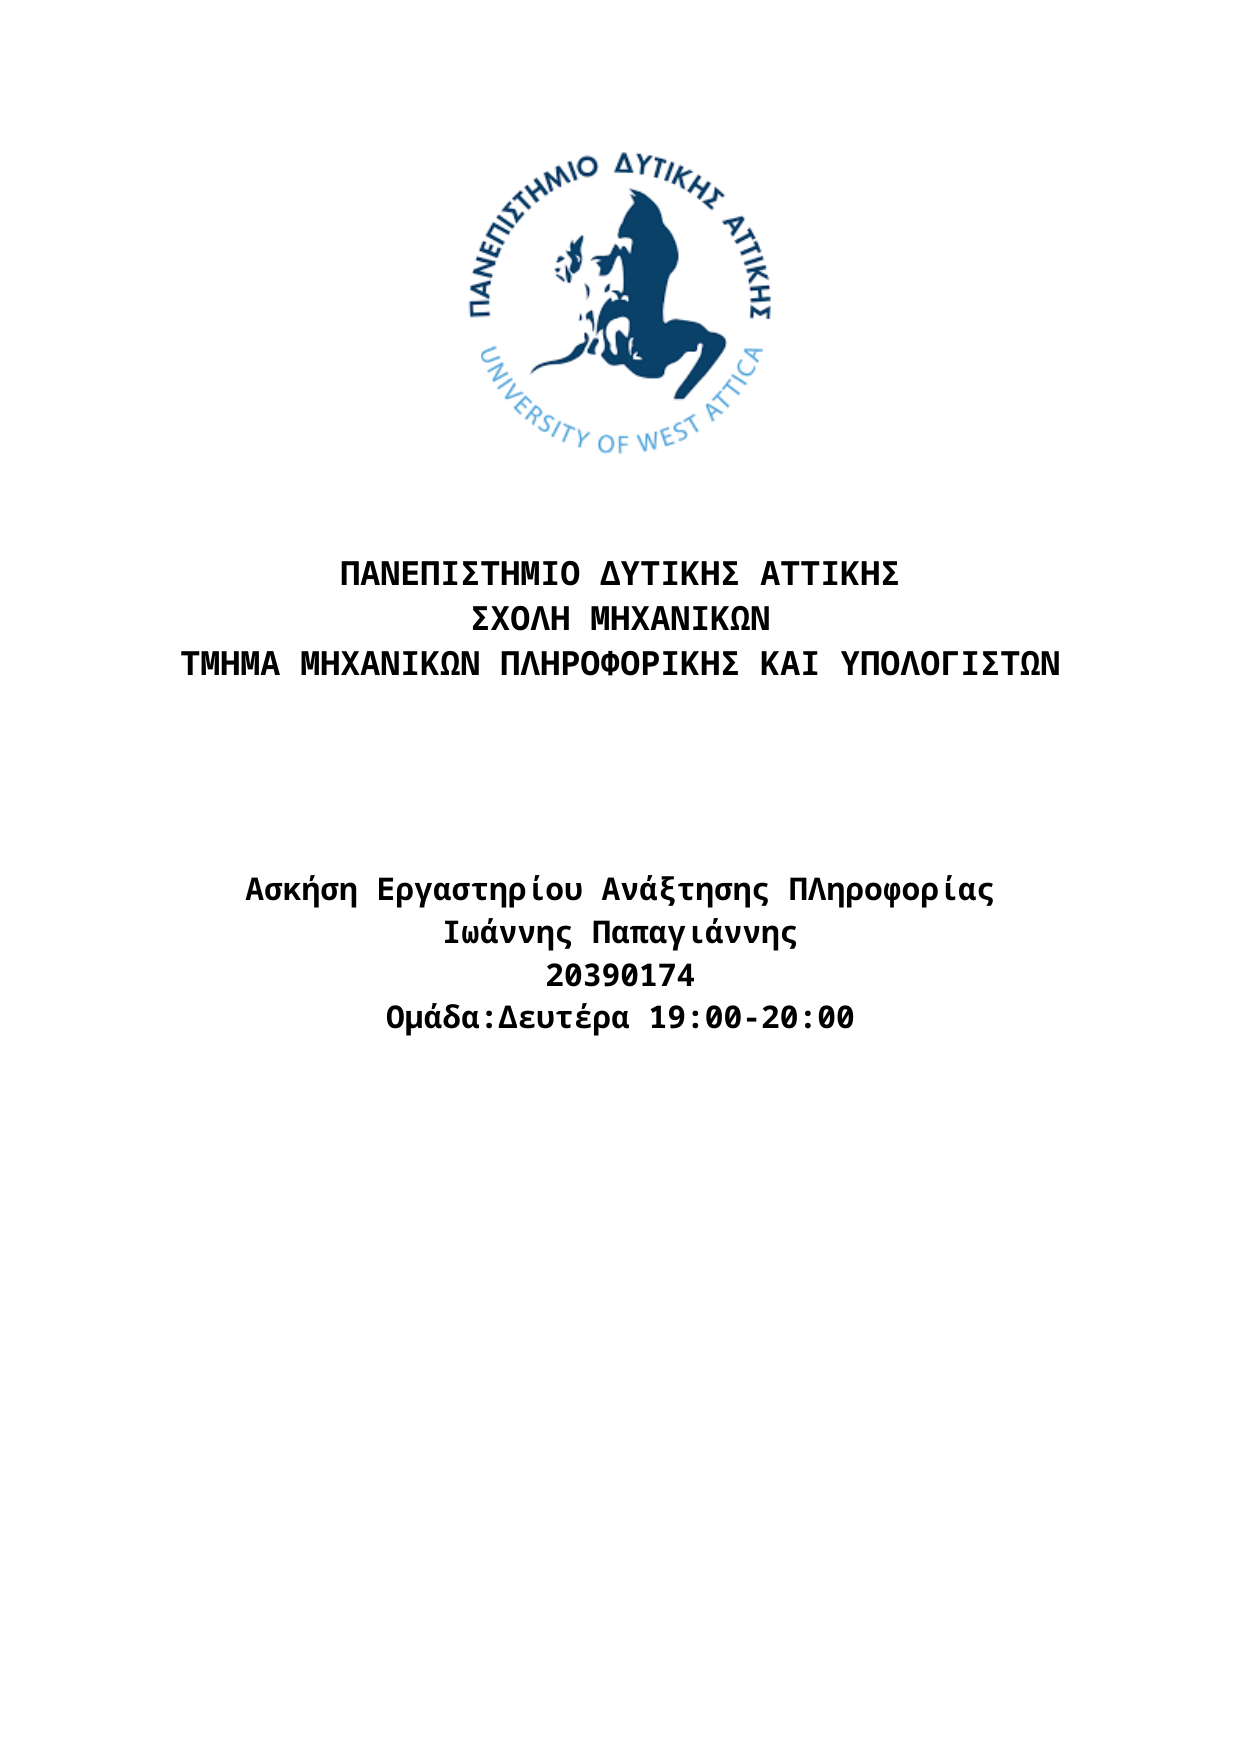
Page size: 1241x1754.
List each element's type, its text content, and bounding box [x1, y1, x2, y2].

text Ασκήση Εργαστηρίου Ανάξτησης ΠΛηροφορίας [118, 867, 1122, 910]
text ΤΜΗΜΑ ΜΗΧΑΝΙΚΩΝ ΠΛΗΡΟΦΟΡΙΚΗΣ ΚΑΙ ΥΠΟΛΟΓΙΣΤΩΝ [118, 640, 1122, 686]
text ΣΧΟΛΗ ΜΗΧΑΝΙΚΩΝ [118, 595, 1122, 640]
picture [444, 126, 796, 479]
text 20390174 [118, 952, 1122, 995]
text Ιωάννης Παπαγιάννης [118, 910, 1122, 952]
text ΠΑΝΕΠΙΣΤΗΜΙΟ ΔΥΤΙΚΗΣ ΑΤΤΙΚΗΣ [118, 549, 1122, 595]
text Ομάδα:Δευτέρα 19:00-20:00 [118, 995, 1122, 1038]
